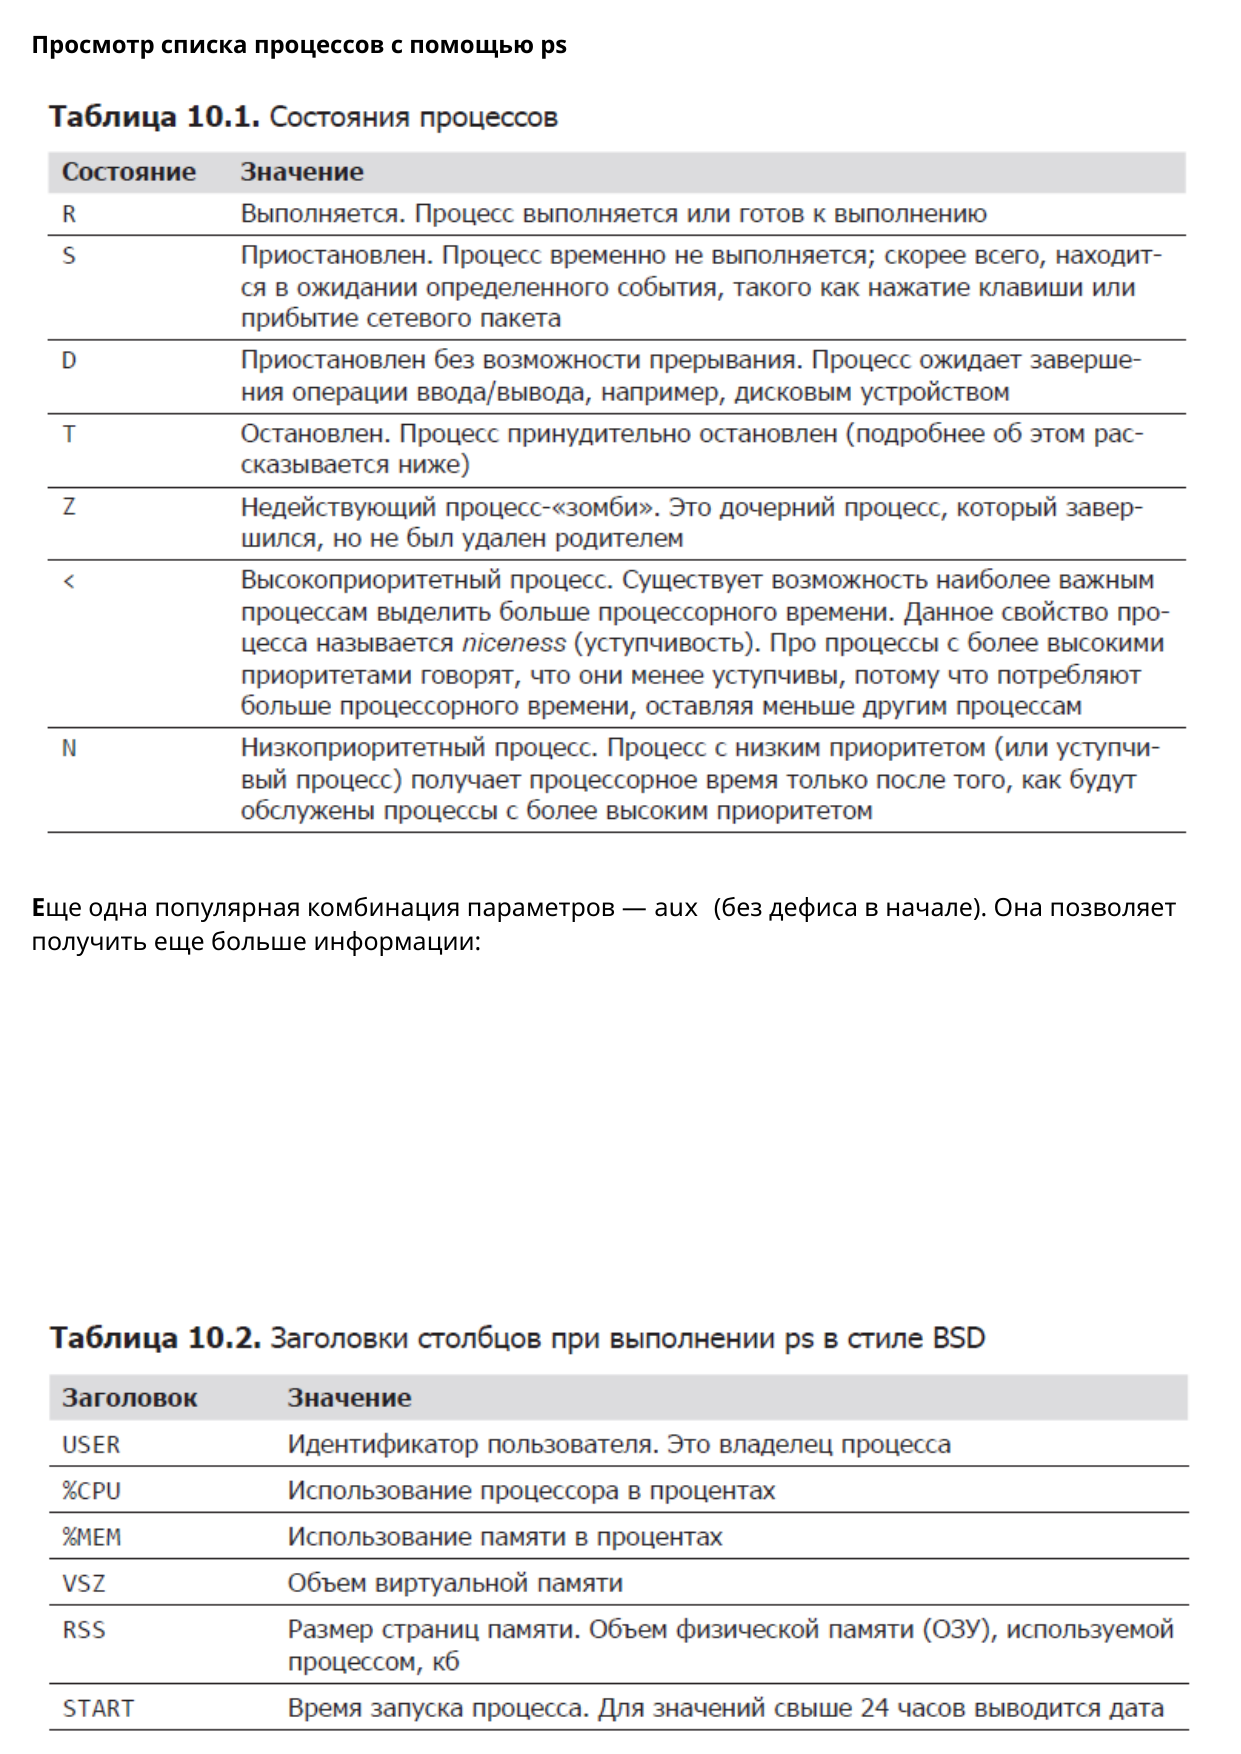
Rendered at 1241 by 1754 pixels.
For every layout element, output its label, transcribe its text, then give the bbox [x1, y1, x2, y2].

text Еще одна популярная комбинация параметров — aux (без дефиса в начале). Она позволяет получить еще больше информации: [31, 889, 1210, 986]
text Просмотр списка процессов с помощью ps [31, 28, 1210, 61]
picture [31, 87, 1211, 861]
picture [31, 1319, 1211, 1754]
